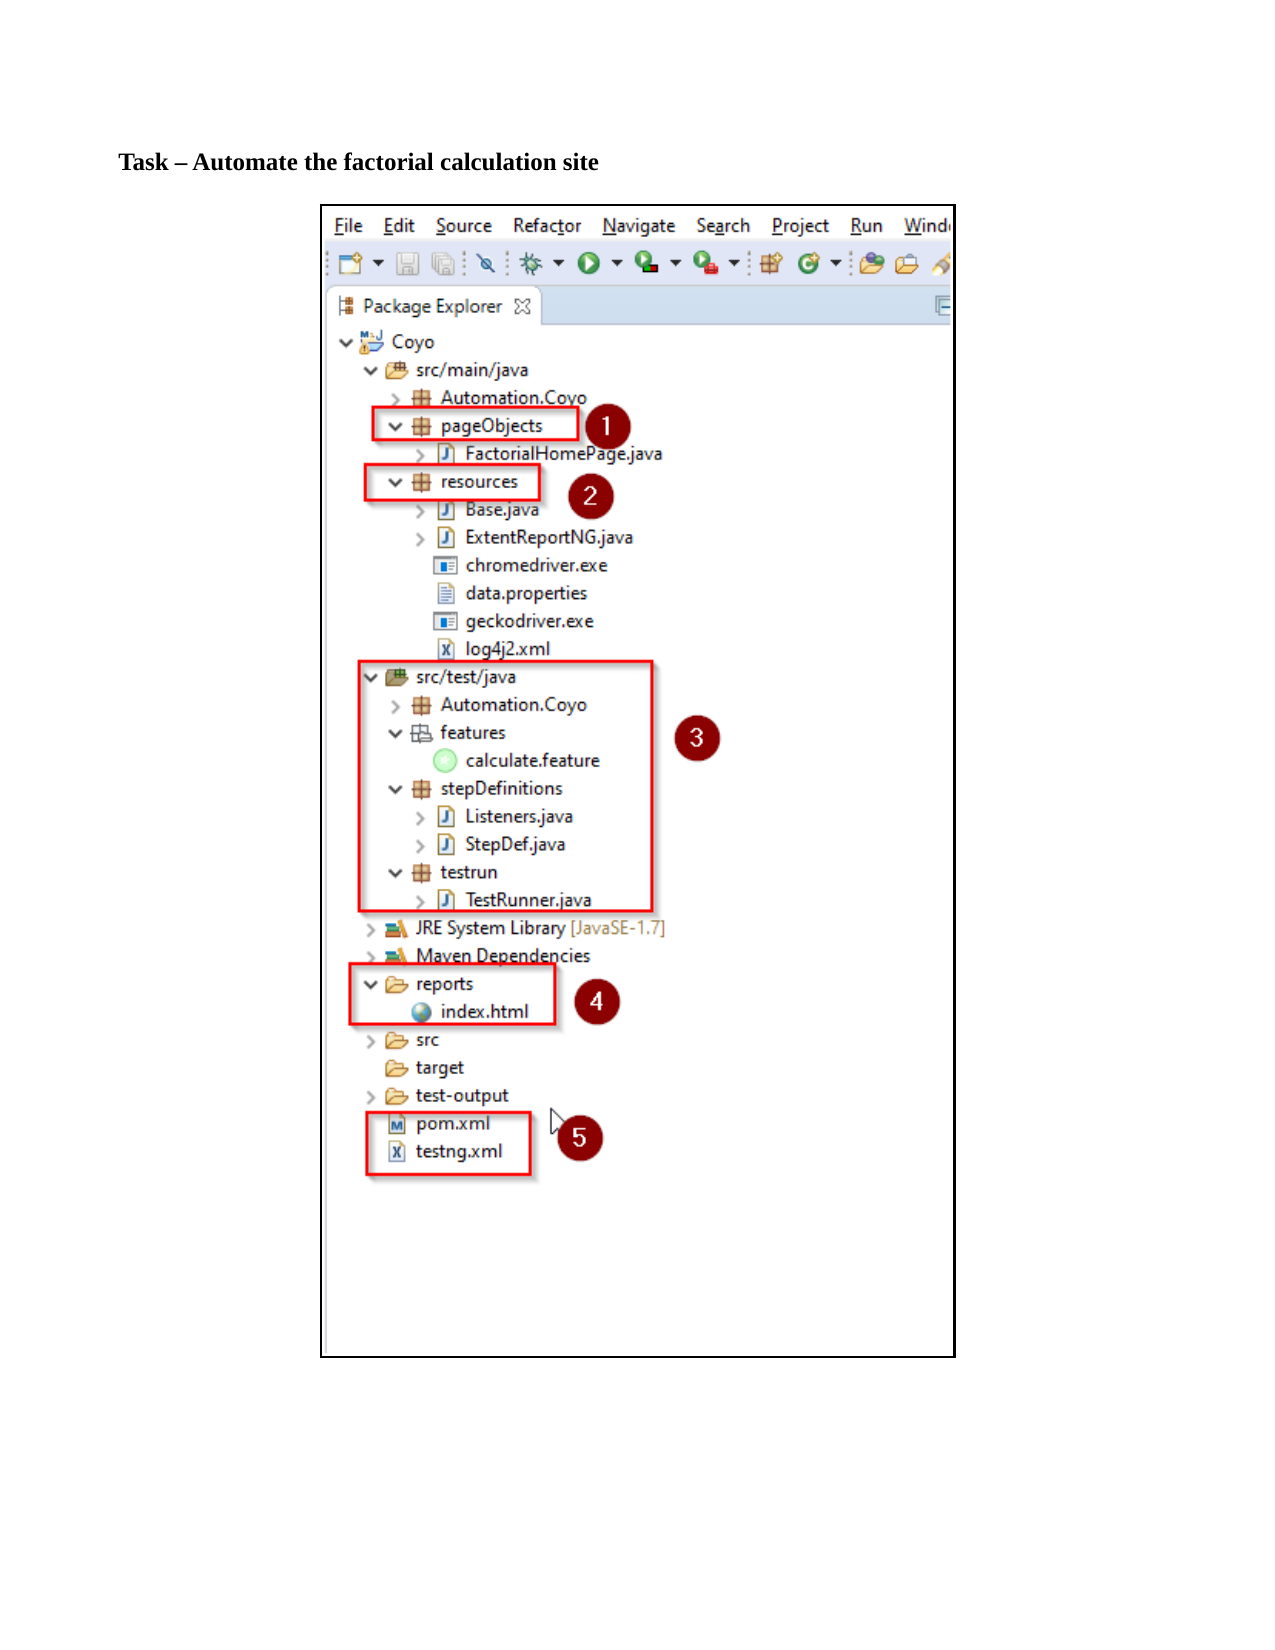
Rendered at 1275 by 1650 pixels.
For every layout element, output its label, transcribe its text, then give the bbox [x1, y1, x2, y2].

text Task – Automate the factorial calculation site [118, 147, 1157, 176]
picture [324, 209, 951, 1353]
